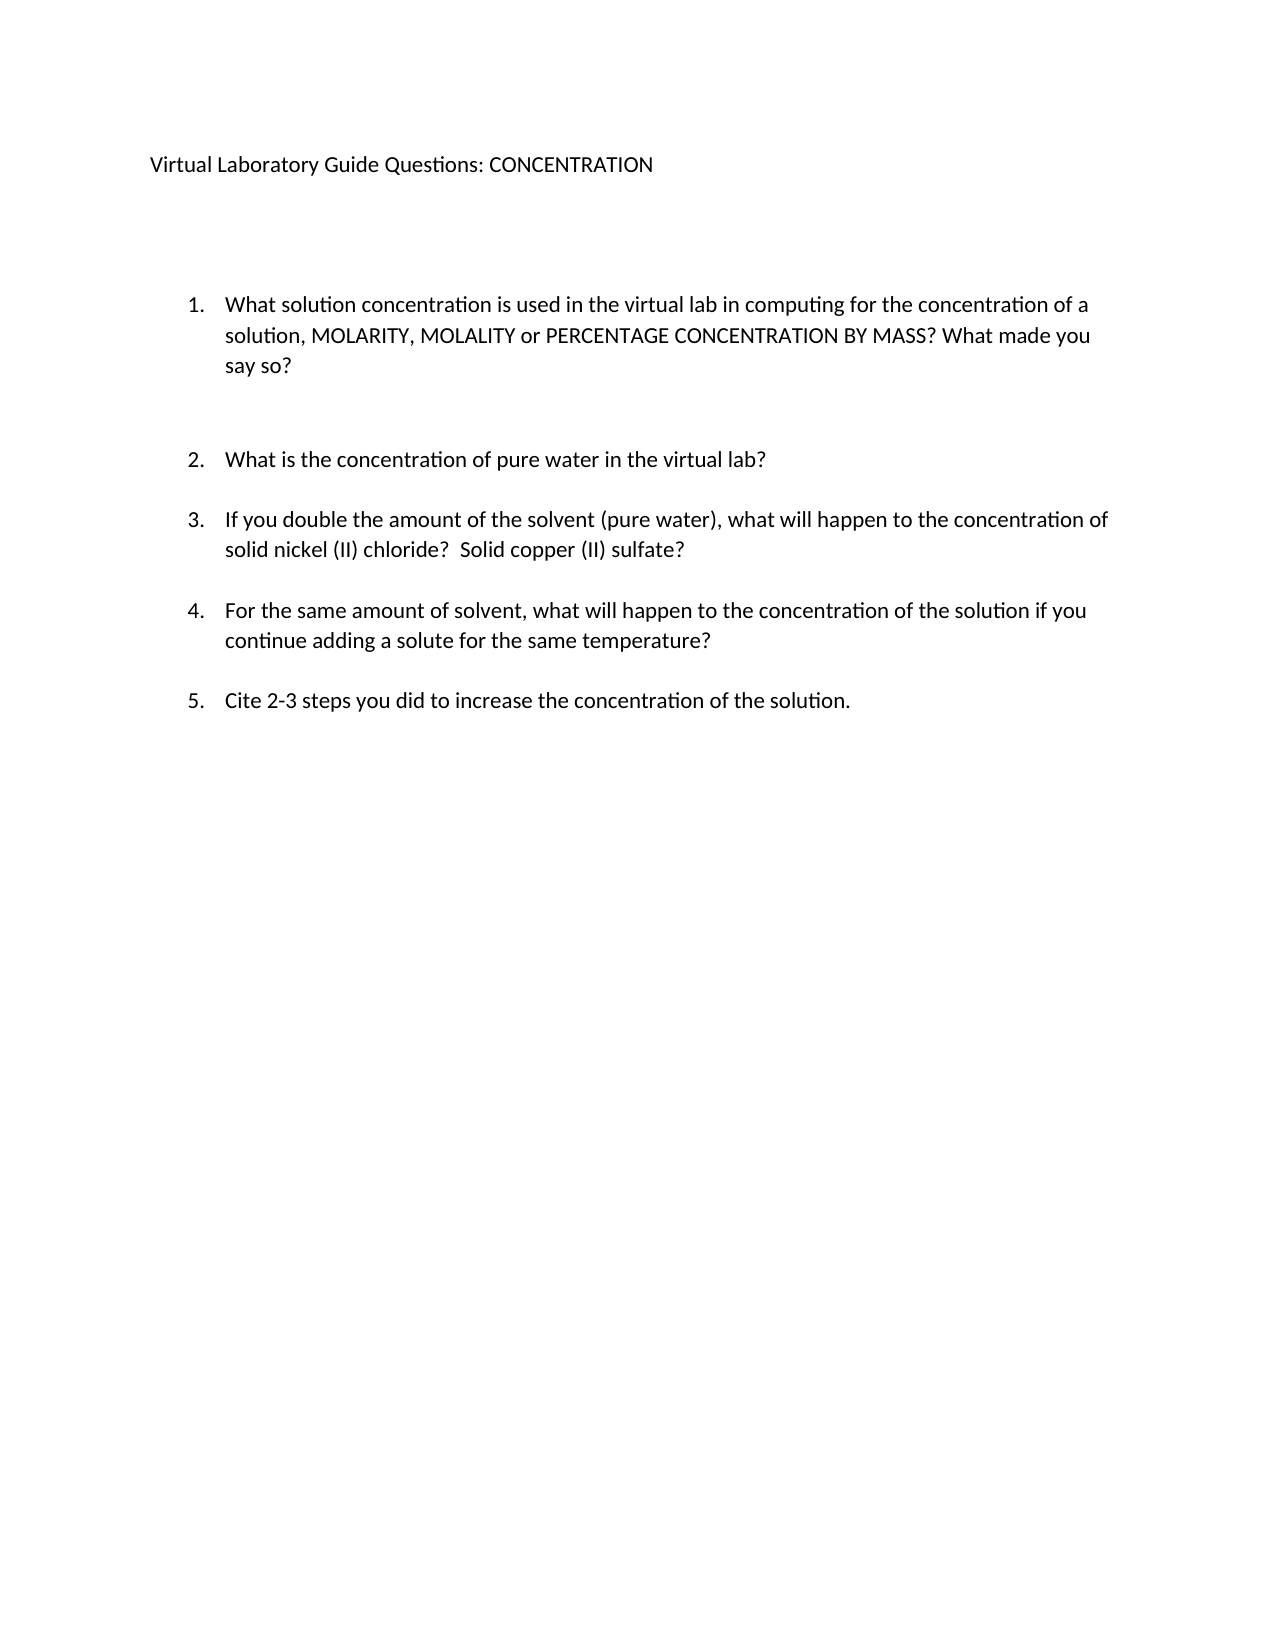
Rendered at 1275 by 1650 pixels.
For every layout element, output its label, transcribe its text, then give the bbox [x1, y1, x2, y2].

list What solution concentration is used in the virtual lab in computing for the concentration of a solution, MOLARITY, MOLALITY or PERCENTAGE CONCENTRATION BY MASS? What made you say so? [187, 291, 1125, 379]
list For the same amount of solvent, what will happen to the concentration of the solution if you continue adding a solute for the same temperature? [187, 596, 1125, 654]
text Virtual Laboratory Guide Questions: CONCENTRATION [150, 150, 1125, 178]
list If you double the amount of the solvent (pure water), what will happen to the concentration of solid nickel (II) chloride? Solid copper (II) sulfate? [187, 505, 1125, 563]
list What is the concentration of pure water in the virtual lab? [187, 445, 1125, 473]
list Cite 2-3 steps you did to increase the concentration of the solution. [187, 686, 1125, 714]
